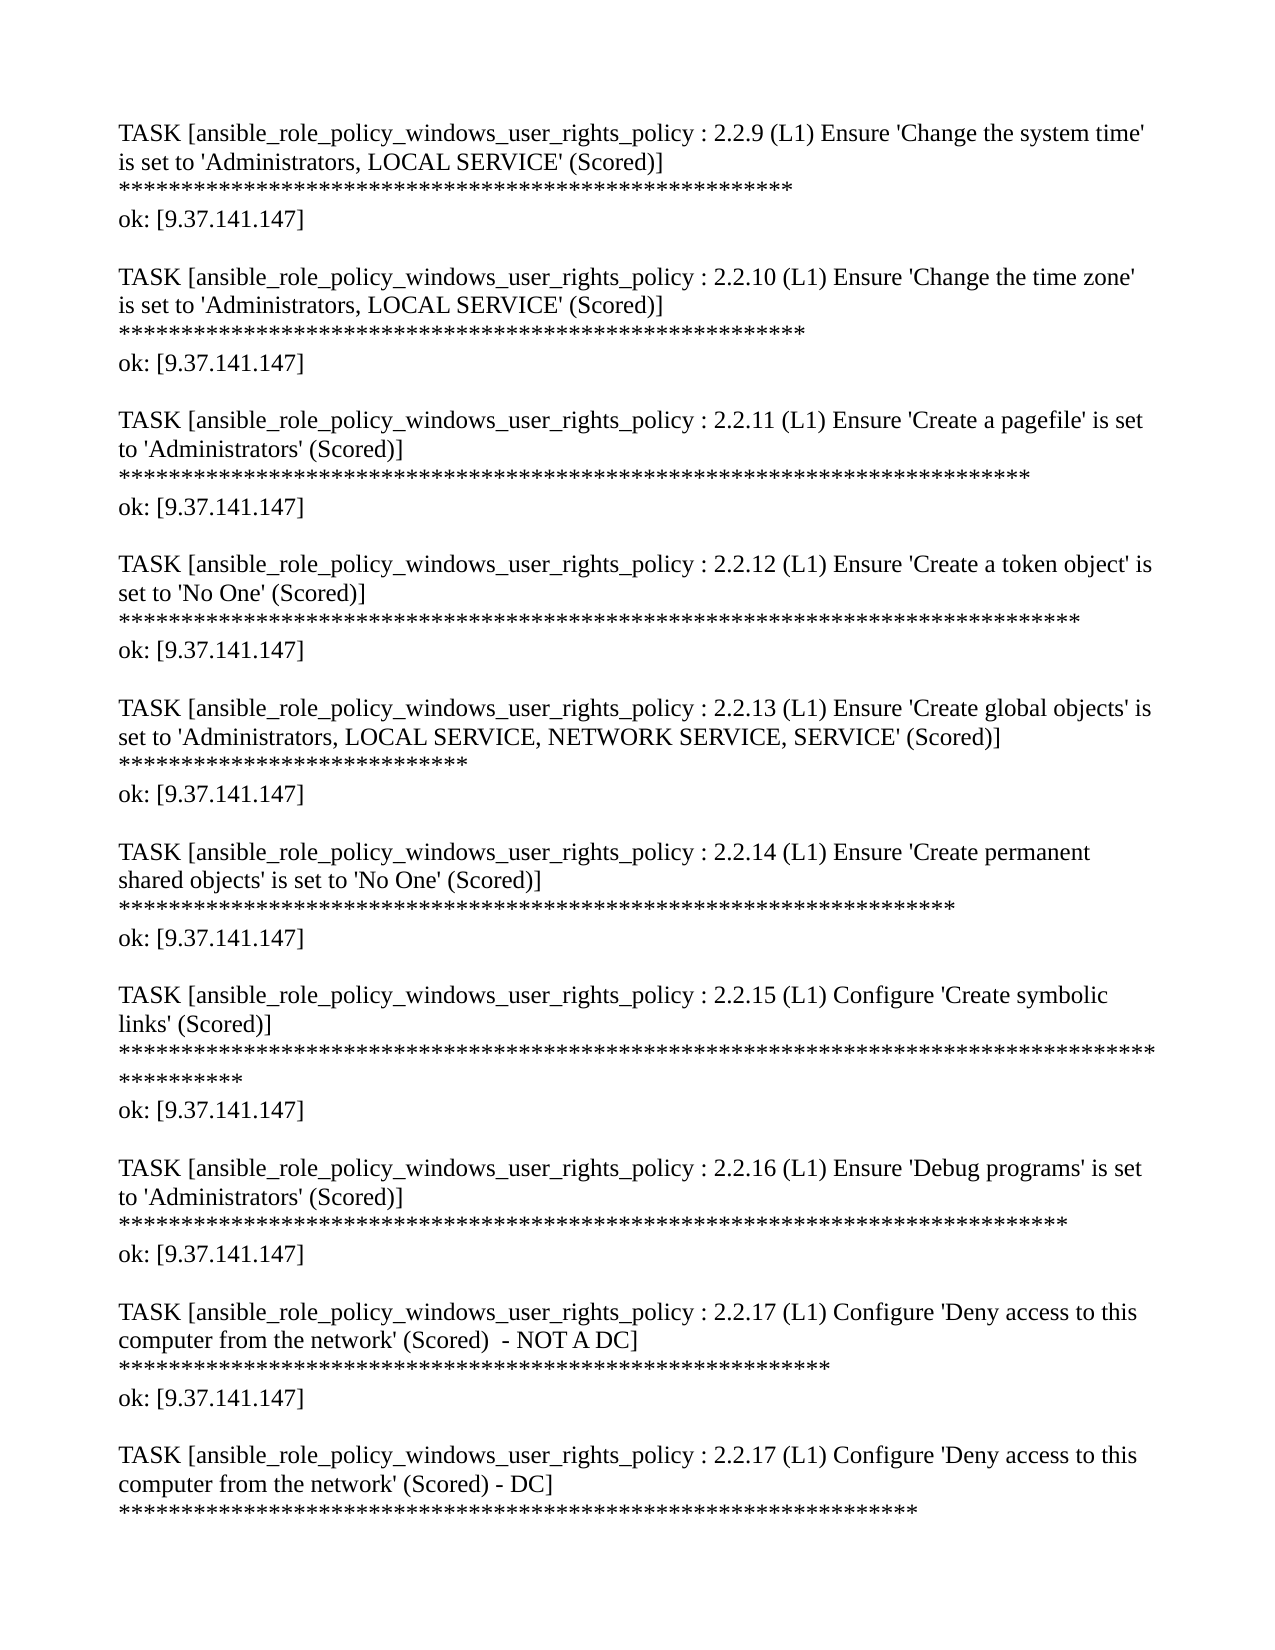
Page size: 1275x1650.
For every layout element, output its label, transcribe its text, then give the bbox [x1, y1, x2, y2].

text TASK [ansible_role_policy_windows_user_rights_policy : 2.2.17 (L1) Configure 'Deny access to this computer from the network' (Scored) - NOT A DC] ********************************************************* [118, 1297, 1157, 1383]
text TASK [ansible_role_policy_windows_user_rights_policy : 2.2.10 (L1) Ensure 'Change the time zone' is set to 'Administrators, LOCAL SERVICE' (Scored)] ******************************************************* [118, 262, 1157, 348]
text ok: [9.37.141.147] [118, 923, 1157, 952]
text TASK [ansible_role_policy_windows_user_rights_policy : 2.2.17 (L1) Configure 'Deny access to this computer from the network' (Scored) - DC] **************************************************************** [118, 1441, 1157, 1527]
text ok: [9.37.141.147] [118, 1096, 1157, 1124]
text ok: [9.37.141.147] [118, 636, 1157, 664]
text ok: [9.37.141.147] [118, 492, 1157, 521]
text ok: [9.37.141.147] [118, 348, 1157, 377]
text TASK [ansible_role_policy_windows_user_rights_policy : 2.2.12 (L1) Ensure 'Create a token object' is set to 'No One' (Scored)] ***************************************************************************** [118, 549, 1157, 636]
text ok: [9.37.141.147] [118, 779, 1157, 808]
text TASK [ansible_role_policy_windows_user_rights_policy : 2.2.16 (L1) Ensure 'Debug programs' is set to 'Administrators' (Scored)] **************************************************************************** [118, 1153, 1157, 1239]
text TASK [ansible_role_policy_windows_user_rights_policy : 2.2.13 (L1) Ensure 'Create global objects' is set to 'Administrators, LOCAL SERVICE, NETWORK SERVICE, SERVICE' (Scored)] **************************** [118, 693, 1157, 779]
text ok: [9.37.141.147] [118, 204, 1157, 233]
text ok: [9.37.141.147] [118, 1239, 1157, 1268]
text TASK [ansible_role_policy_windows_user_rights_policy : 2.2.14 (L1) Ensure 'Create permanent shared objects' is set to 'No One' (Scored)] ******************************************************************* [118, 837, 1157, 923]
text TASK [ansible_role_policy_windows_user_rights_policy : 2.2.15 (L1) Configure 'Create symbolic links' (Scored)] ********************************************************************************************* [118, 981, 1157, 1096]
text TASK [ansible_role_policy_windows_user_rights_policy : 2.2.11 (L1) Ensure 'Create a pagefile' is set to 'Administrators' (Scored)] ************************************************************************* [118, 406, 1157, 492]
text ok: [9.37.141.147] [118, 1383, 1157, 1412]
text TASK [ansible_role_policy_windows_user_rights_policy : 2.2.9 (L1) Ensure 'Change the system time' is set to 'Administrators, LOCAL SERVICE' (Scored)] ****************************************************** [118, 118, 1157, 204]
